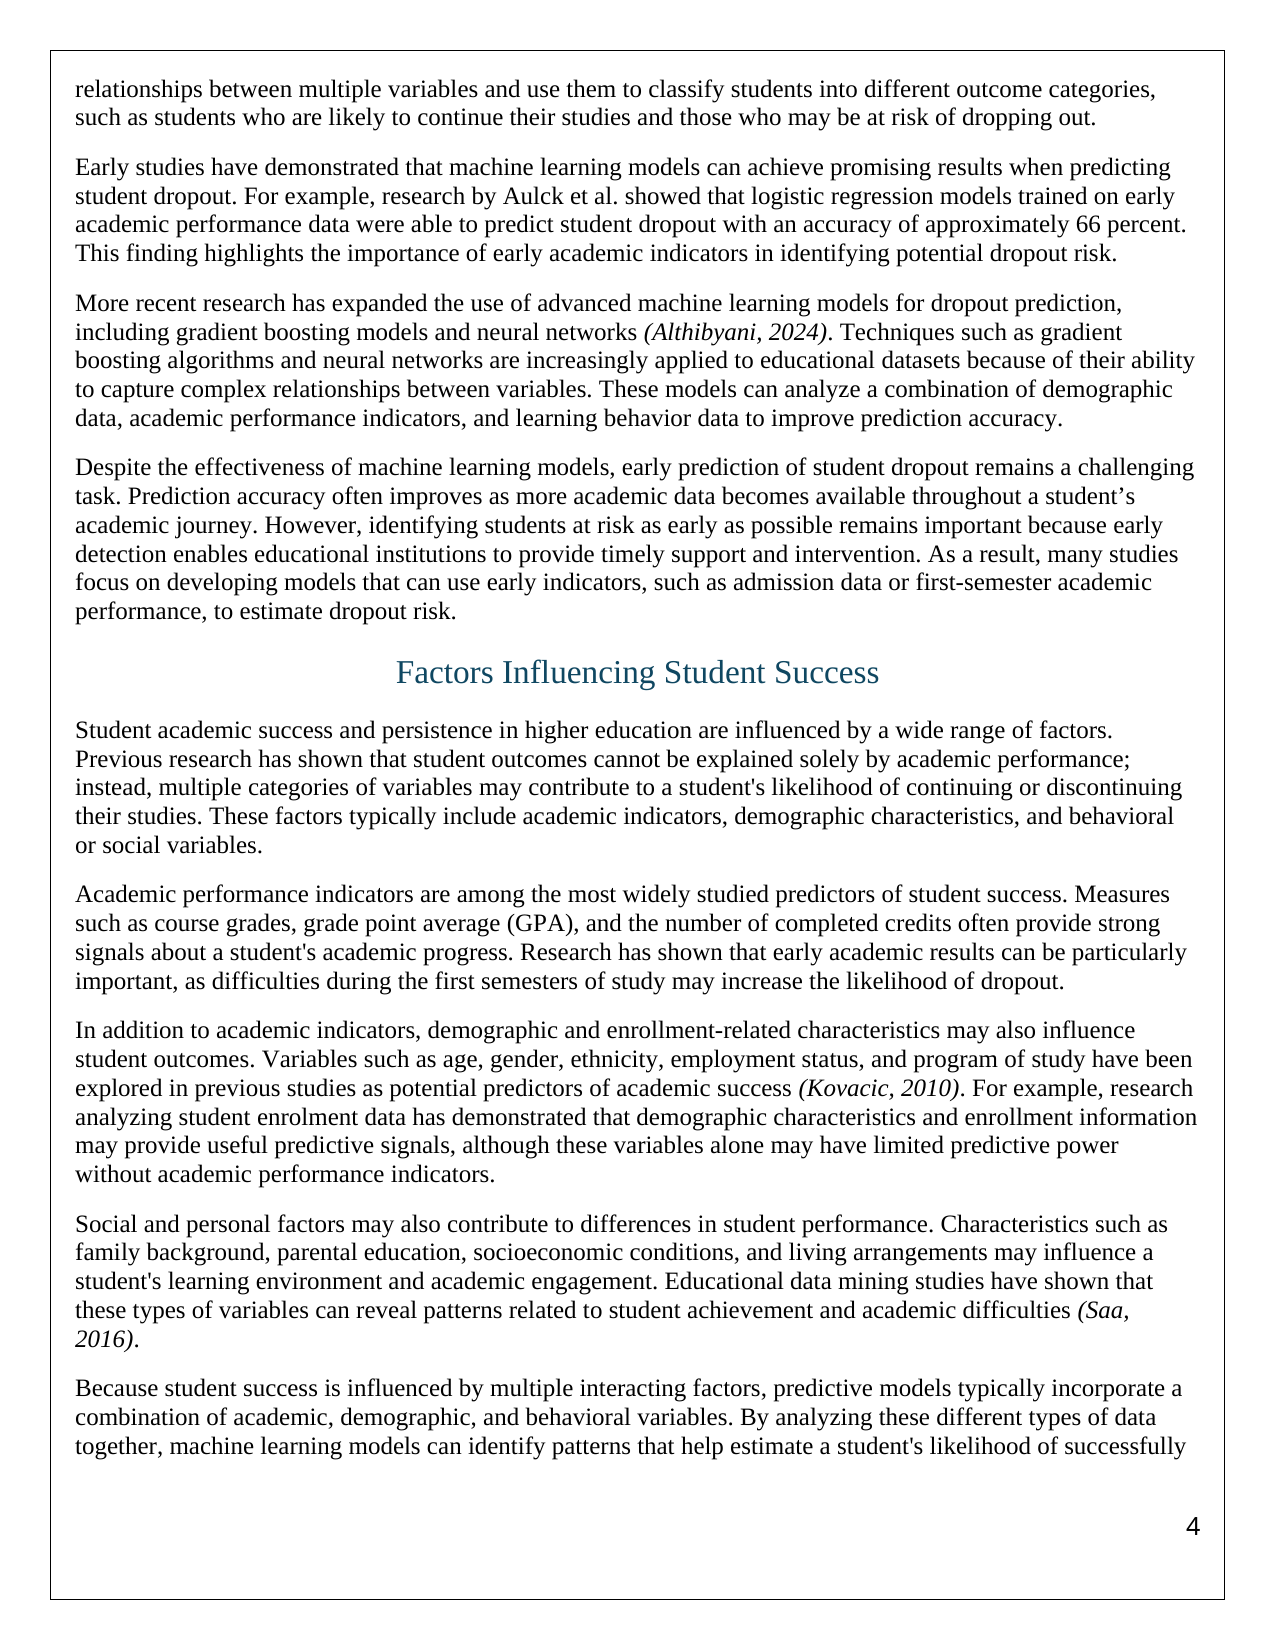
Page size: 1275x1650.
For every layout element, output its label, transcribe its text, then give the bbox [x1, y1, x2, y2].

subtitle Factors Influencing Student Success [75, 652, 1200, 690]
text In addition to academic indicators, demographic and enrollment-related characteristics may also influence student outcomes. Variables such as age, gender, ethnicity, employment status, and program of study have been explored in previous studies as potential predictors of academic success (Kovacic, 2010). For example, research analyzing student enrolment data has demonstrated that demographic characteristics and enrollment information may provide useful predictive signals, although these variables alone may have limited predictive power without academic performance indicators. [75, 1015, 1200, 1188]
text Academic performance indicators are among the most widely studied predictors of student success. Measures such as course grades, grade point average (GPA), and the number of completed credits often provide strong signals about a student's academic progress. Research has shown that early academic results can be particularly important, as difficulties during the first semesters of study may increase the likelihood of dropout. [75, 879, 1200, 994]
text Social and personal factors may also contribute to differences in student performance. Characteristics such as family background, parental education, socioeconomic conditions, and living arrangements may influence a student's learning environment and academic engagement. Educational data mining studies have shown that these types of variables can reveal patterns related to student achievement and academic difficulties (Saa, 2016). [75, 1209, 1200, 1352]
text Student academic success and persistence in higher education are influenced by a wide range of factors. Previous research has shown that student outcomes cannot be explained solely by academic performance; instead, multiple categories of variables may contribute to a student's likelihood of continuing or discontinuing their studies. These factors typically include academic indicators, demographic characteristics, and behavioral or social variables. [75, 715, 1200, 859]
text Early studies have demonstrated that machine learning models can achieve promising results when predicting student dropout. For example, research by Aulck et al. showed that logistic regression models trained on early academic performance data were able to predict student dropout with an accuracy of approximately 66 percent. This finding highlights the importance of early academic indicators in identifying potential dropout risk. [75, 152, 1200, 267]
text Because student success is influenced by multiple interacting factors, predictive models typically incorporate a combination of academic, demographic, and behavioral variables. By analyzing these different types of data together, machine learning models can identify patterns that help estimate a student's likelihood of successfully [75, 1373, 1200, 1459]
text relationships between multiple variables and use them to classify students into different outcome categories, such as students who are likely to continue their studies and those who may be at risk of dropping out. [75, 74, 1200, 131]
text More recent research has expanded the use of advanced machine learning models for dropout prediction, including gradient boosting models and neural networks (Althibyani, 2024). Techniques such as gradient boosting algorithms and neural networks are increasingly applied to educational datasets because of their ability to capture complex relationships between variables. These models can analyze a combination of demographic data, academic performance indicators, and learning behavior data to improve prediction accuracy. [75, 288, 1200, 432]
text Despite the effectiveness of machine learning models, early prediction of student dropout remains a challenging task. Prediction accuracy often improves as more academic data becomes available throughout a student’s academic journey. However, identifying students at risk as early as possible remains important because early detection enables educational institutions to provide timely support and intervention. As a result, many studies focus on developing models that can use early indicators, such as admission data or first-semester academic performance, to estimate dropout risk. [75, 452, 1200, 625]
